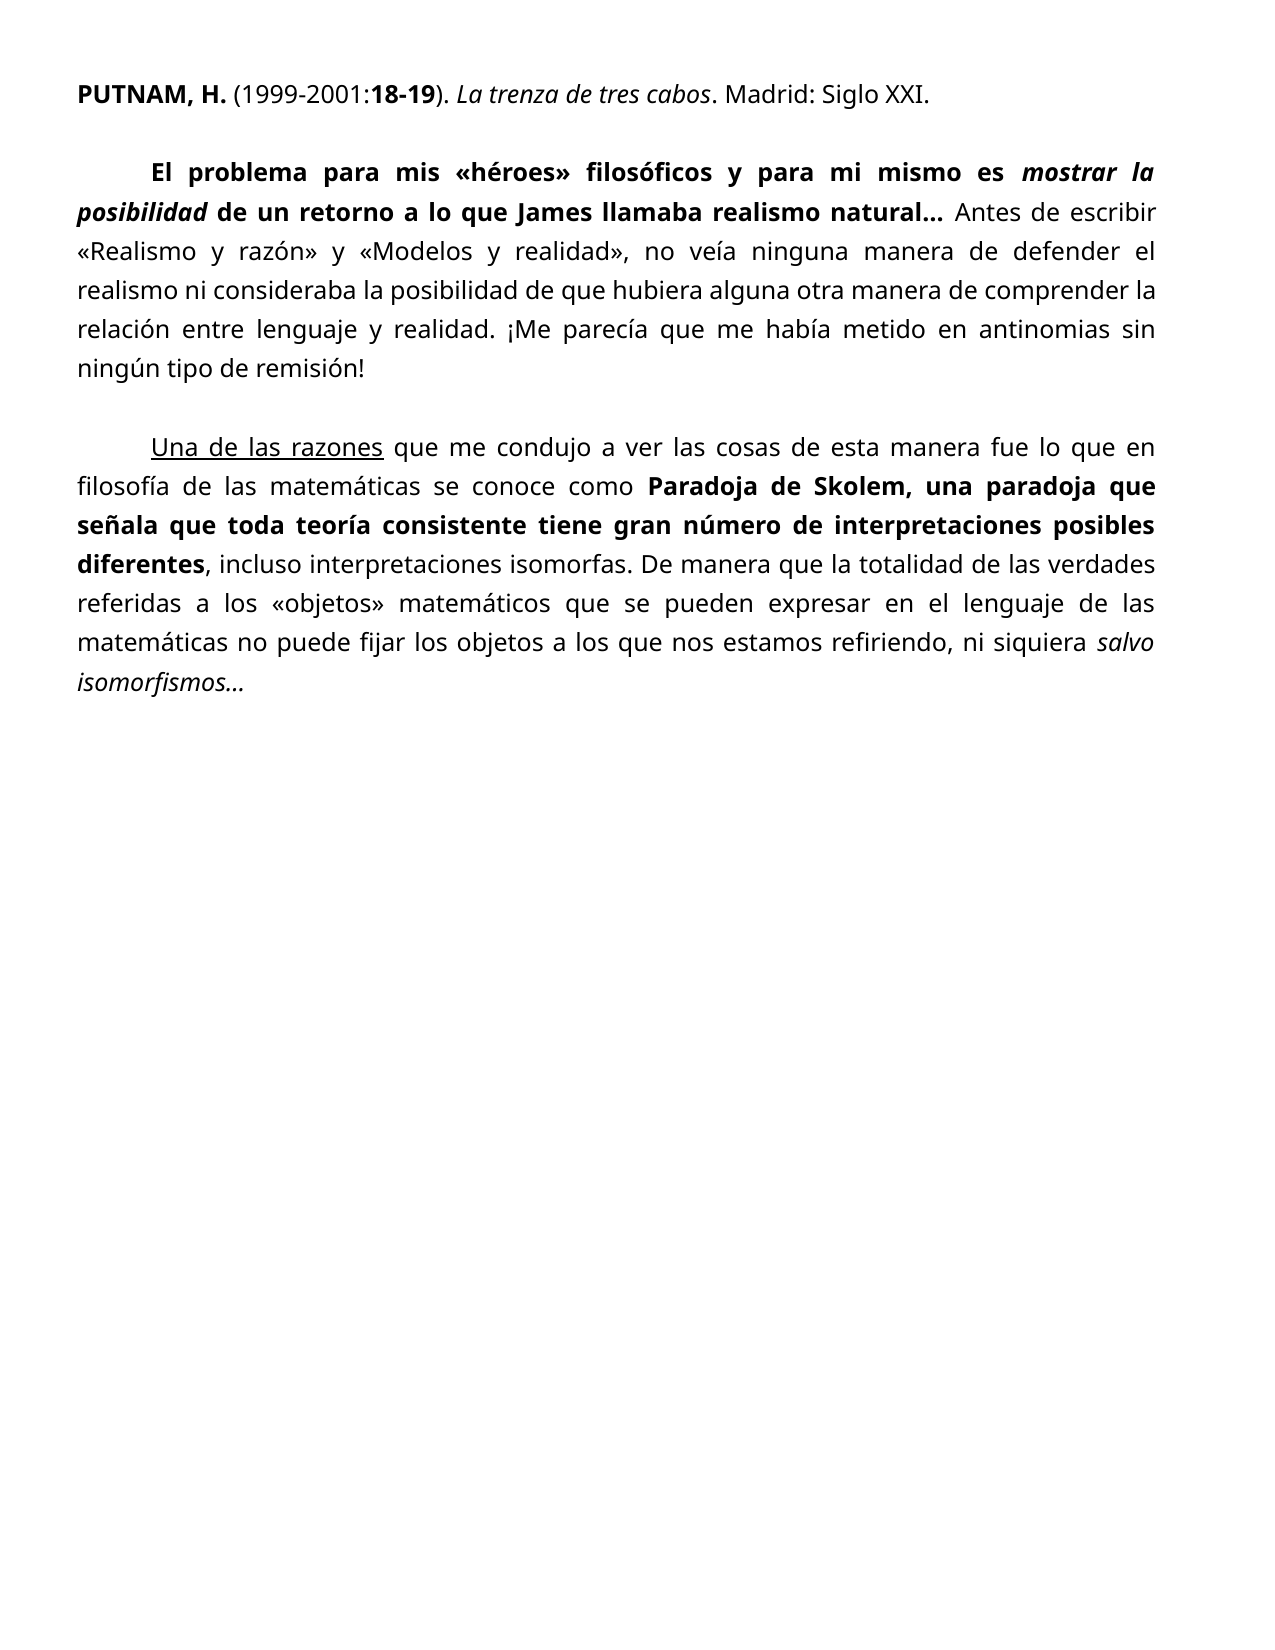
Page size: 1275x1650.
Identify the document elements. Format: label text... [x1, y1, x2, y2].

text PUTNAM, H. (1999-2001:18-19). La trenza de tres cabos. Madrid: Siglo XXI. [77, 77, 1157, 111]
text El problema para mis «héroes» filosóficos y para mi mismo es mostrar la posibilidad de un retorno a lo que James llamaba realismo natural… Antes de escribir «Realismo y razón» y «Modelos y realidad», no veía ninguna manera de defender el realismo ni consideraba la posibilidad de que hubiera alguna otra manera de comprender la relación entre lenguaje y realidad. ¡Me parecía que me había metido en antinomias sin ningún tipo de remisión! [77, 155, 1157, 385]
text Una de las razones que me condujo a ver las cosas de esta manera fue lo que en filosofía de las matemáticas se conoce como Paradoja de Skolem, una paradoja que señala que toda teoría consistente tiene gran número de interpretaciones posibles diferentes, incluso interpretaciones isomorfas. De manera que la totalidad de las verdades referidas a los «objetos» matemáticos que se pueden expresar en el lenguaje de las matemáticas no puede fijar los objetos a los que nos estamos refiriendo, ni siquiera salvo isomorfismos… [77, 429, 1157, 698]
